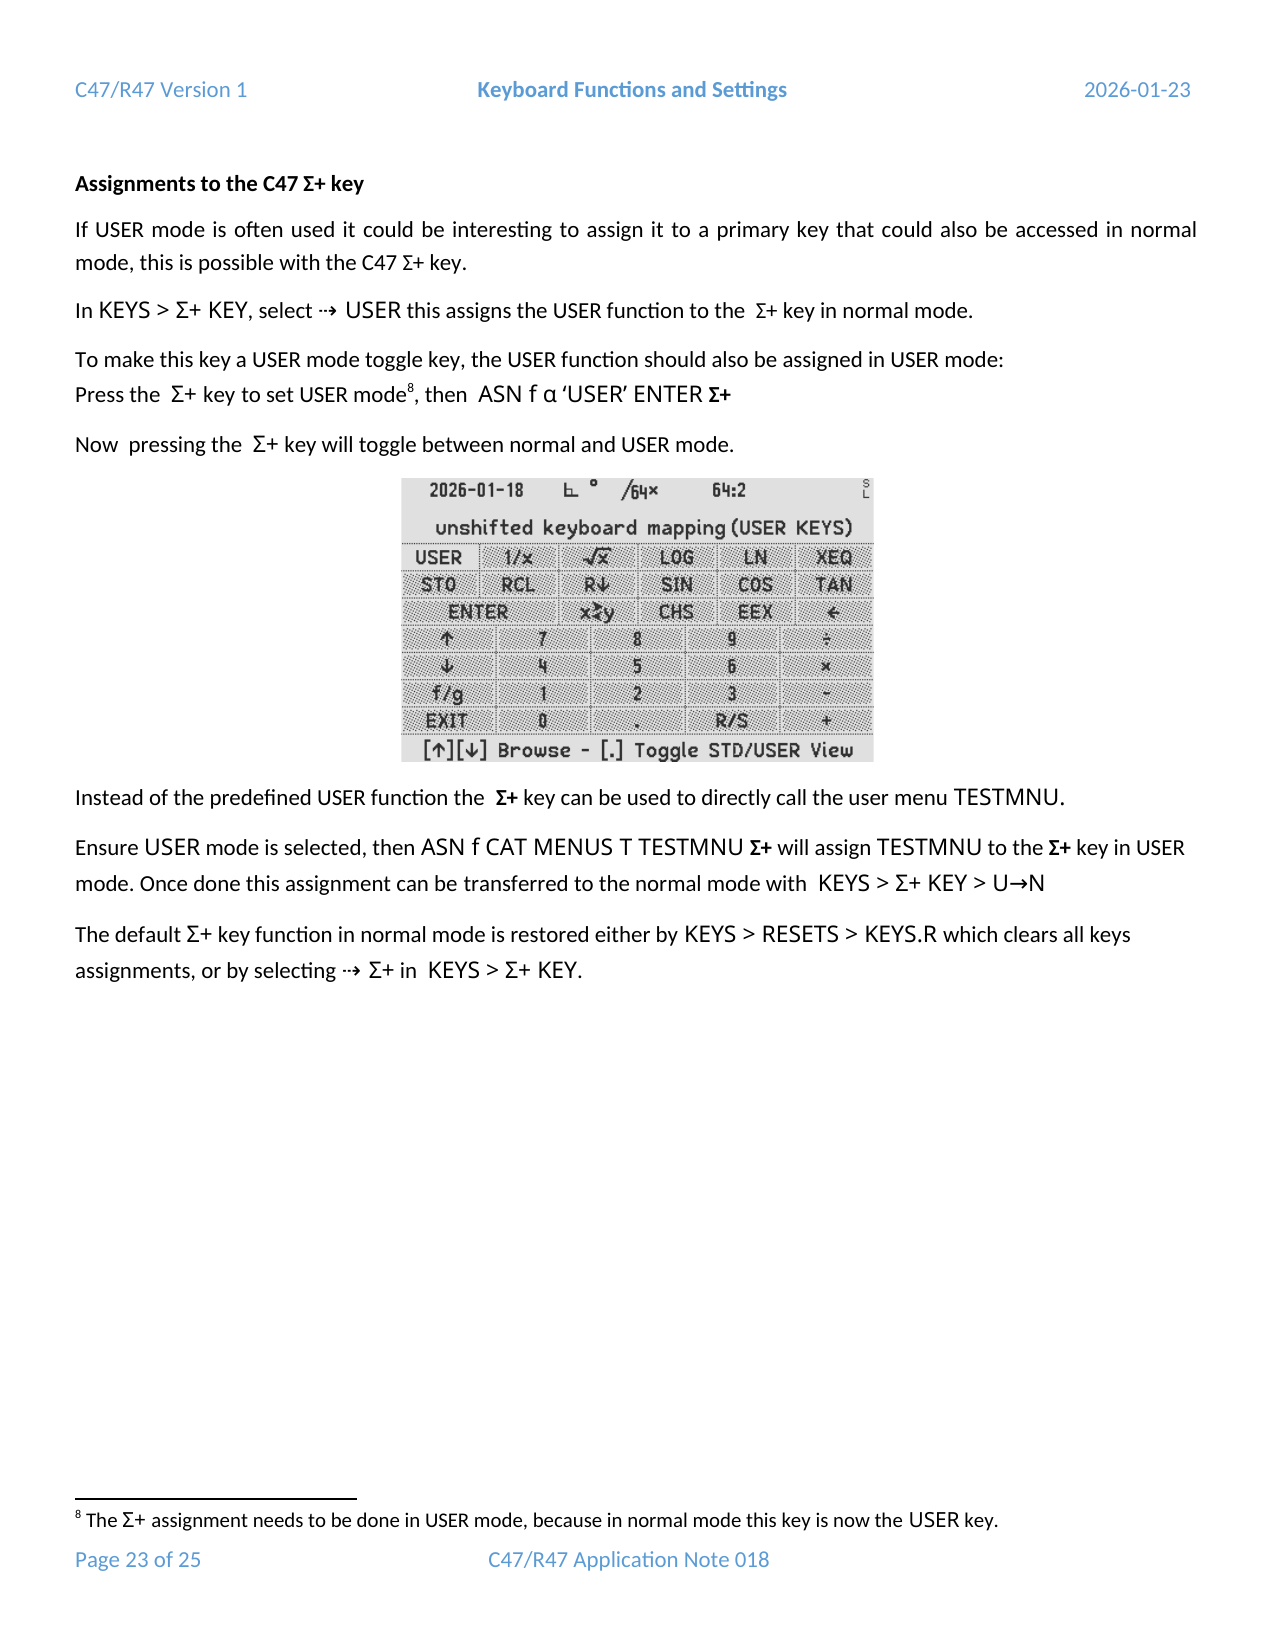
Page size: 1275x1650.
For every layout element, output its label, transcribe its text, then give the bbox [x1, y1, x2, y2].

text The Σ+ assignment needs to be done in USER mode, because in normal mode this key is now the USER key. [75, 1505, 1200, 1533]
text In KEYS > Σ+ KEY, select ⇢ USER this assigns the USER function to the Σ+ key in normal mode. [75, 294, 1200, 326]
text Now pressing the Σ+ key will toggle between normal and USER mode. [75, 428, 1200, 459]
text Ensure USER mode is selected, then ASN f CAT MENUS T TESTMNU Σ+ will assign TESTMNU to the Σ+ key in USER mode. Once done this assignment can be transferred to the normal mode with KEYS > Σ+ KEY > U→N [75, 831, 1200, 898]
picture [401, 478, 874, 762]
text Assignments to the C47 Σ+ key [75, 169, 1200, 197]
text The default Σ+ key function in normal mode is restored either by KEYS > RESETS > KEYS.R which clears all keys assignments, or by selecting ⇢ Σ+ in KEYS > Σ+ KEY. [75, 918, 1200, 985]
text If USER mode is often used it could be interesting to assign it to a primary key that could also be accessed in normal mode, this is possible with the C47 Σ+ key. [75, 215, 1200, 276]
text Instead of the predefined USER function the Σ+ key can be used to directly call the user menu TESTMNU. [75, 781, 1200, 812]
text To make this key a USER mode toggle key, the USER function should also be assigned in USER mode: Press the Σ+ key to set USER mode, then ASN f α ‘USER’ ENTER Σ+ [75, 345, 1200, 409]
